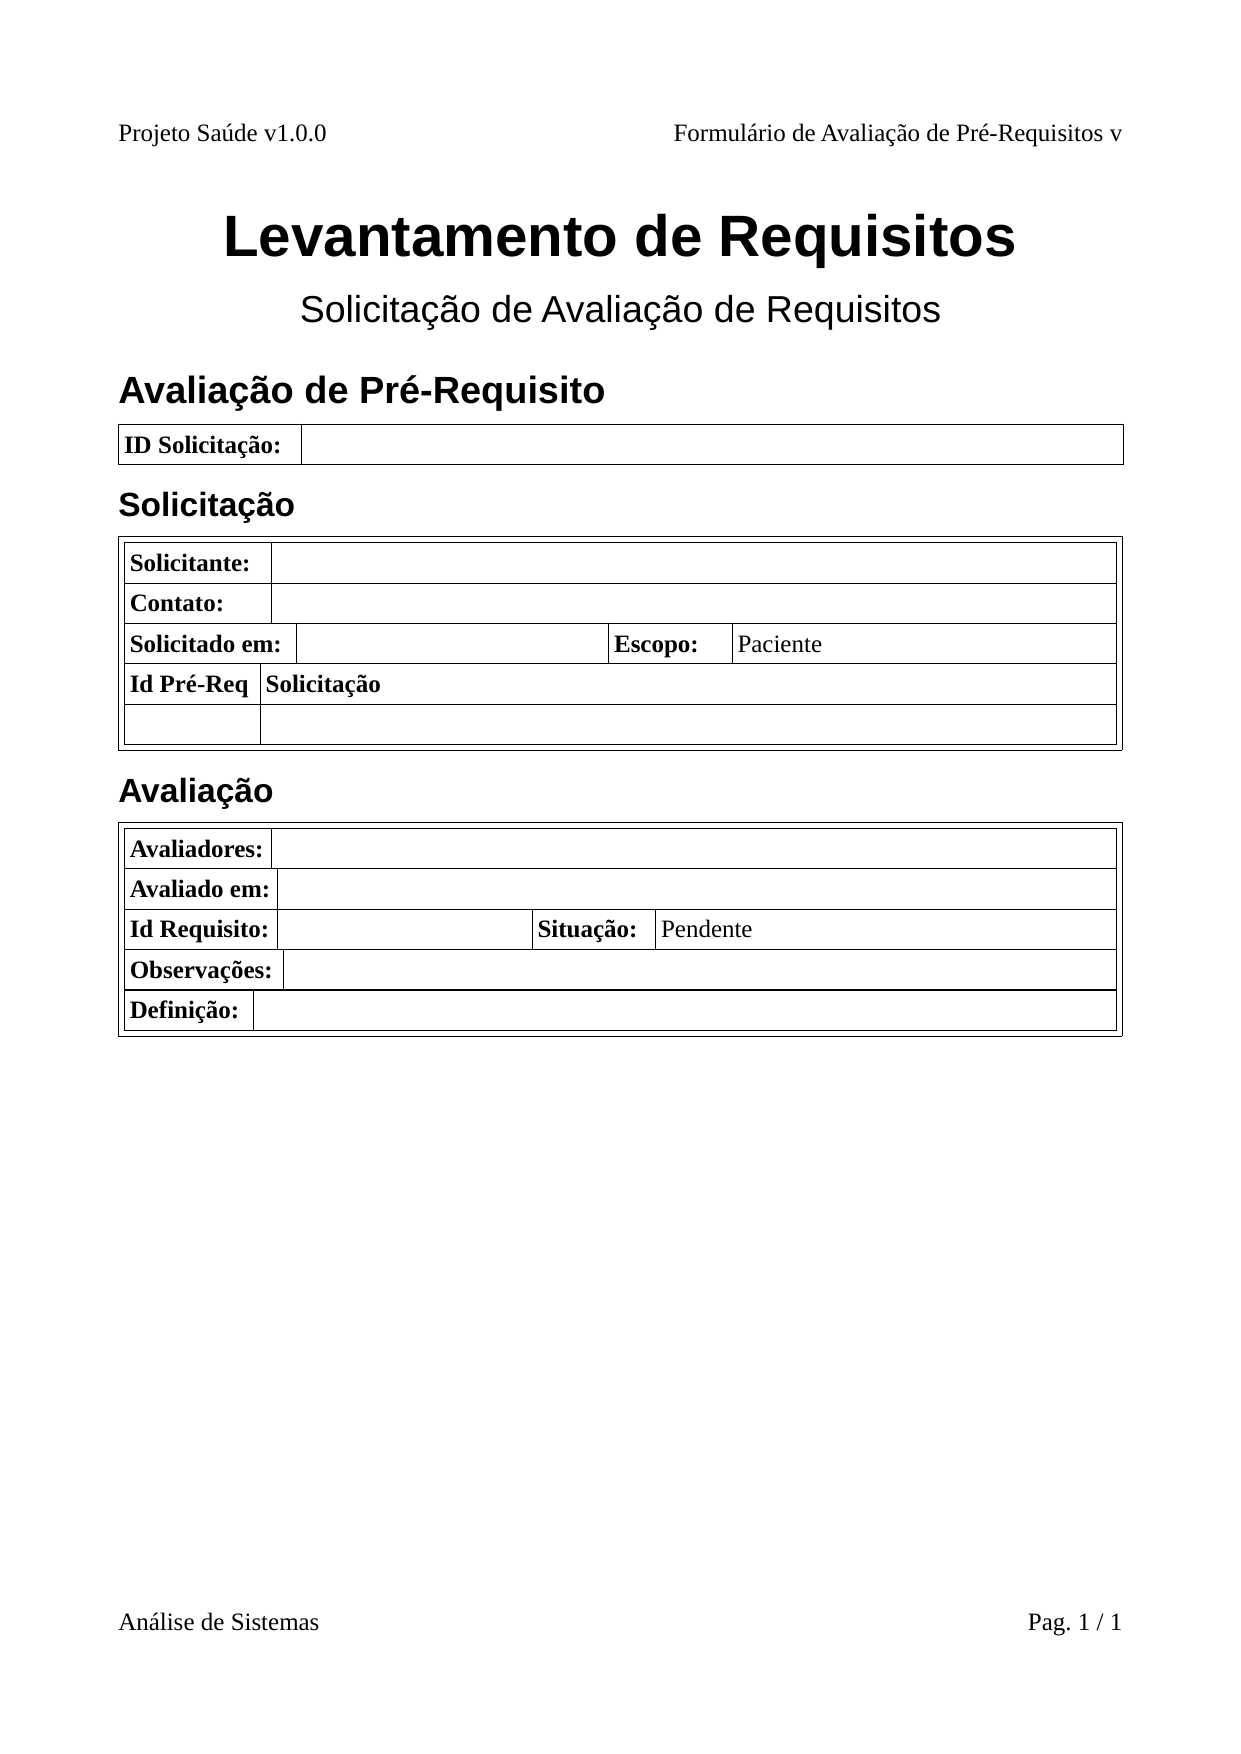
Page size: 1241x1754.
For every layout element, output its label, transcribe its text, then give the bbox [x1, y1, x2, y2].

table_cell Contato: [125, 584, 271, 623]
table_header Solicitação [261, 664, 1116, 704]
table_header Paciente [733, 624, 1116, 663]
subtitle Avaliação [118, 771, 1122, 809]
table_header Id Pré-Req [125, 664, 260, 704]
title Levantamento de Requisitos [118, 201, 1122, 268]
subtitle Solicitação de Avaliação de Requisitos [118, 287, 1122, 330]
table_header Id Requisito: [125, 910, 277, 949]
table_header Avaliado em: [125, 869, 277, 908]
table_header Observações: [125, 950, 283, 989]
table_header [272, 829, 1116, 868]
table_header Pendente [656, 910, 1116, 949]
subtitle Solicitação [118, 485, 1122, 524]
table_header Escopo: [609, 624, 732, 663]
table_header Definição: [125, 991, 253, 1030]
table_header [254, 991, 1116, 1030]
table_cell [125, 705, 260, 744]
table_header [119, 823, 1122, 1036]
table_header [297, 624, 608, 663]
table_header [302, 425, 1123, 464]
table_header [119, 537, 1122, 750]
table_header [278, 910, 532, 949]
table_header [272, 543, 1116, 582]
table_header Avaliadores: [125, 829, 271, 868]
table_header [284, 950, 1116, 989]
table_header Situação: [533, 910, 655, 949]
table_header Solicitado em: [125, 624, 296, 663]
table_header ID Solicitação: [119, 425, 301, 464]
table_header Solicitante: [125, 543, 271, 582]
table_cell [261, 705, 1116, 744]
table_cell [272, 584, 1116, 623]
table_header [278, 869, 1116, 908]
subtitle Avaliação de Pré-Requisito [118, 368, 1122, 411]
